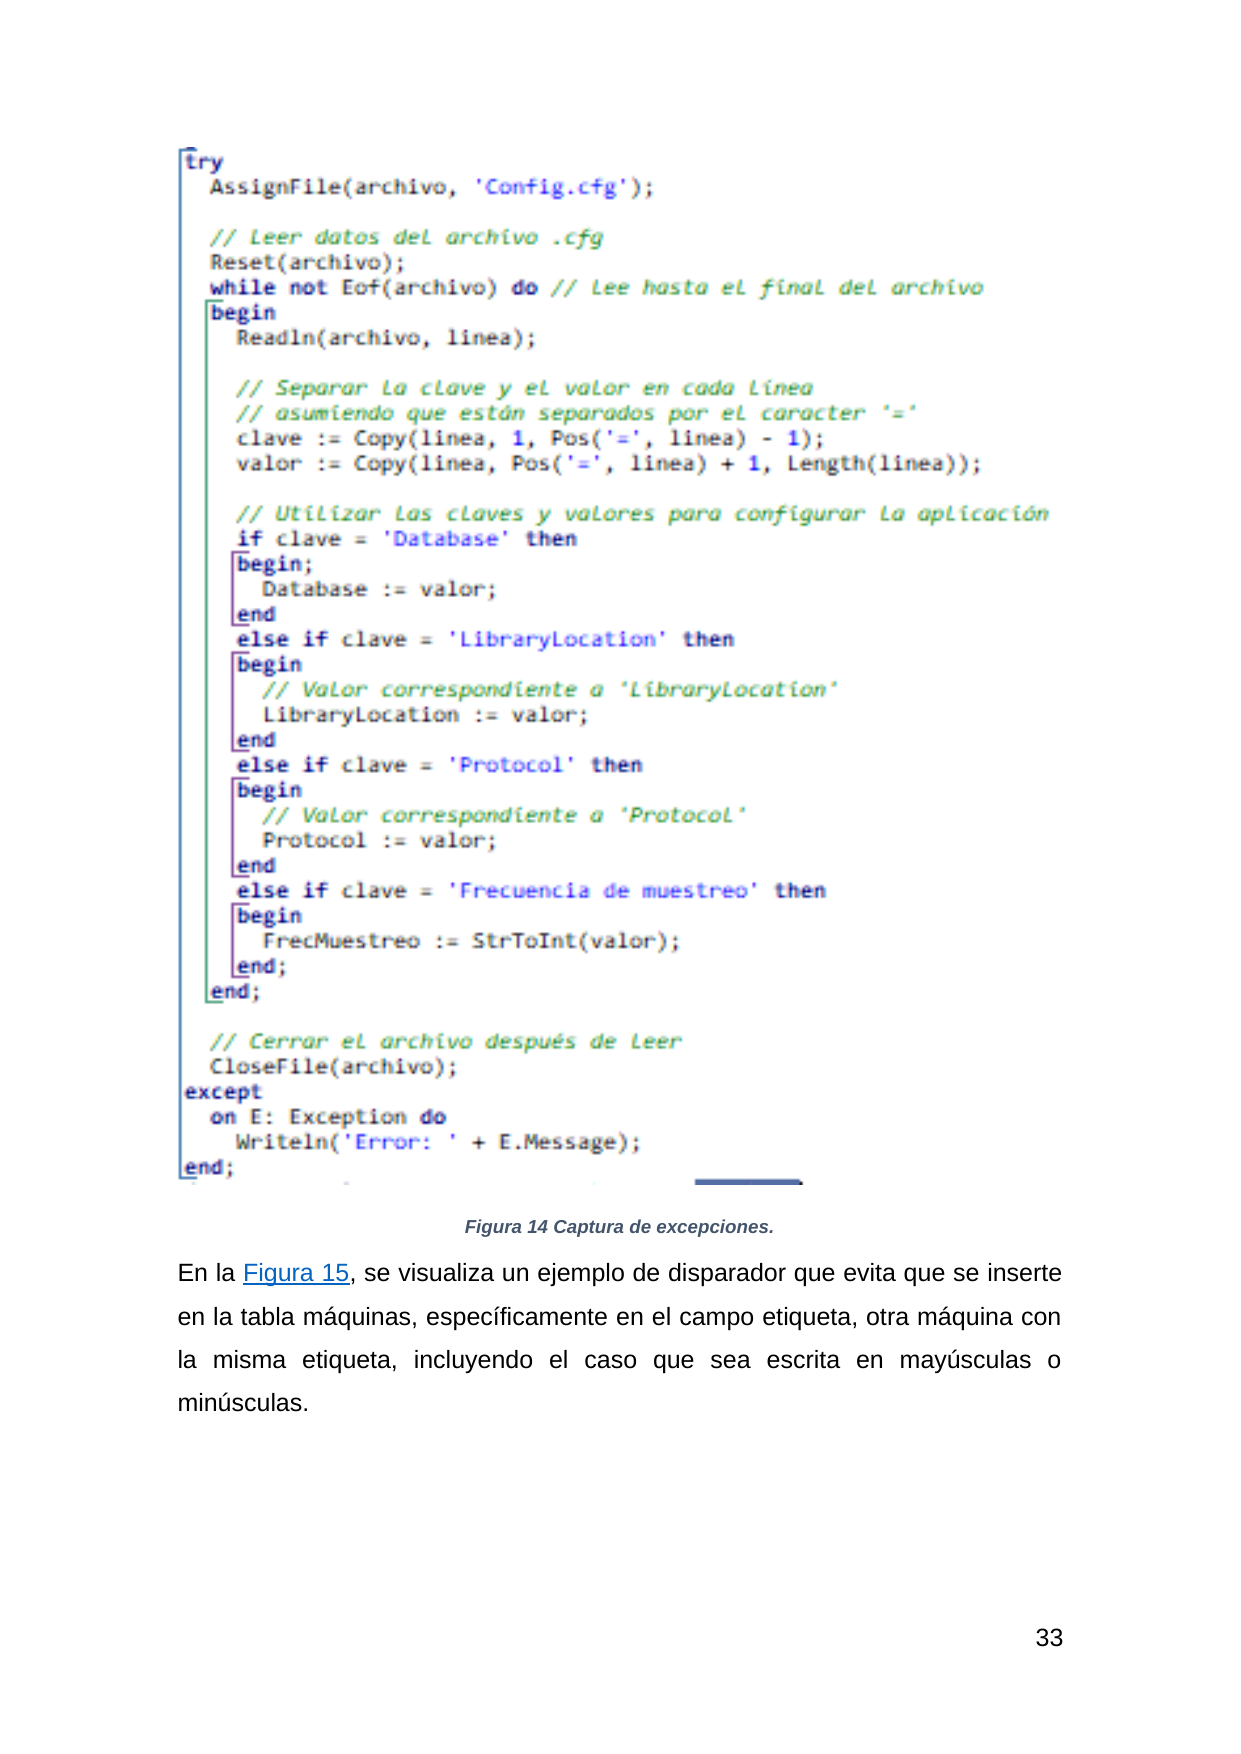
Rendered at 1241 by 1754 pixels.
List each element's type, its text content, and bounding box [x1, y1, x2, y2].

picture [177, 147, 1102, 1185]
text En la Figura 15, se visualiza un ejemplo de disparador que evita que se inserte en la tabla máquinas, específicamente en el campo etiqueta, otra máquina con la misma etiqueta, incluyendo el caso que sea escrita en mayúsculas o minúsculas. [177, 1258, 1063, 1417]
text Figura 14 Captura de excepciones. [177, 1216, 1063, 1238]
